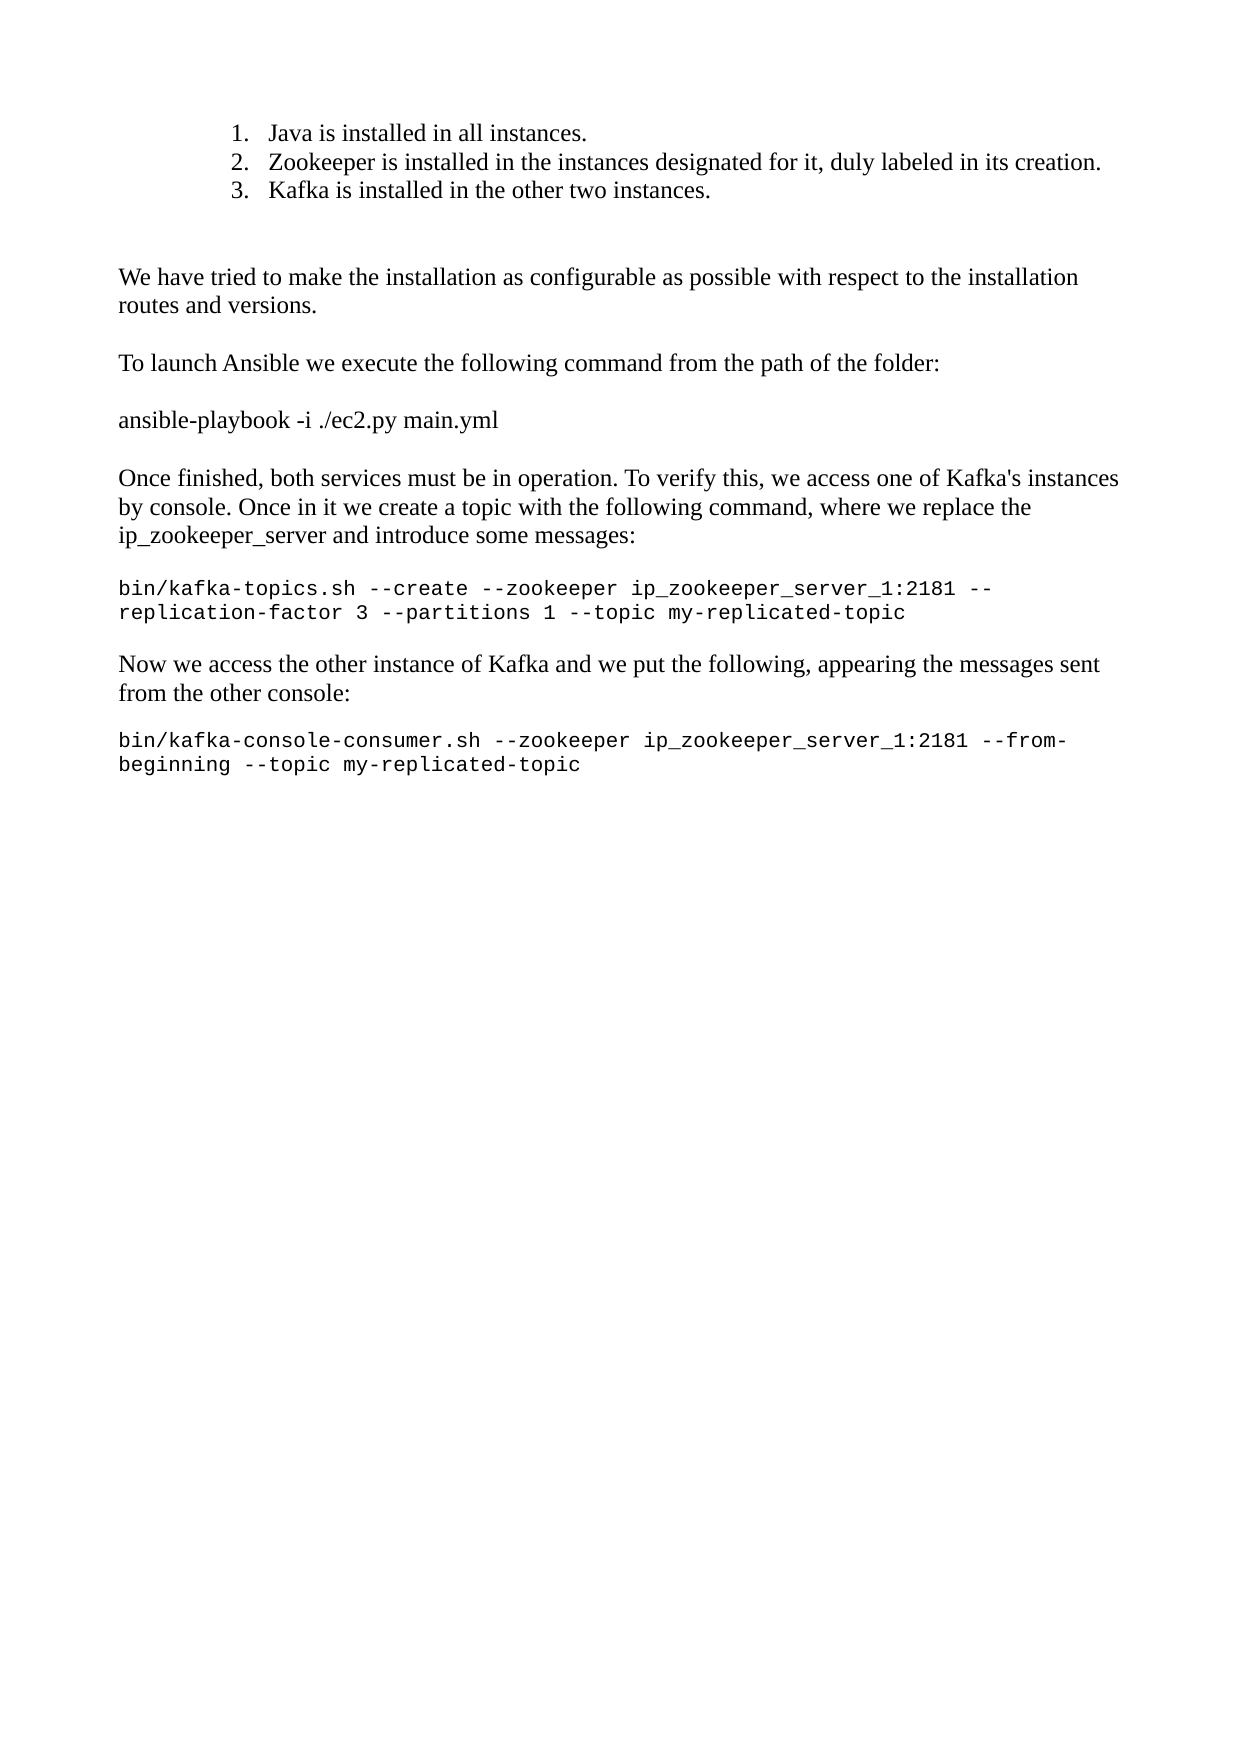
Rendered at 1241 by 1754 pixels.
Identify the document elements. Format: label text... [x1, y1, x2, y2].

text bin/kafka-console-consumer.sh --zookeeper ip_zookeeper_server_1:2181 --from-beginning --topic my-replicated-topic [118, 730, 1122, 777]
list Zookeeper is installed in the instances designated for it, duly labeled in its creation. [231, 147, 1122, 176]
list Java is installed in all instances. [231, 118, 1122, 147]
text Now we access the other instance of Kafka and we put the following, appearing the messages sent from the other console: [118, 649, 1122, 707]
list Kafka is installed in the other two instances. [231, 176, 1122, 204]
text bin/kafka-topics.sh --create --zookeeper ip_zookeeper_server_1:2181 --replication-factor 3 --partitions 1 --topic my-replicated-topic [118, 578, 1122, 625]
text ansible-playbook -i ./ec2.py main.yml [118, 406, 1122, 434]
text Once finished, both services must be in operation. To verify this, we access one of Kafka's instances by console. Once in it we create a topic with the following command, where we replace the ip_zookeeper_server and introduce some messages: [118, 463, 1122, 549]
text We have tried to make the installation as configurable as possible with respect to the installation routes and versions. To launch Ansible we execute the following command from the path of the folder: [118, 262, 1122, 377]
